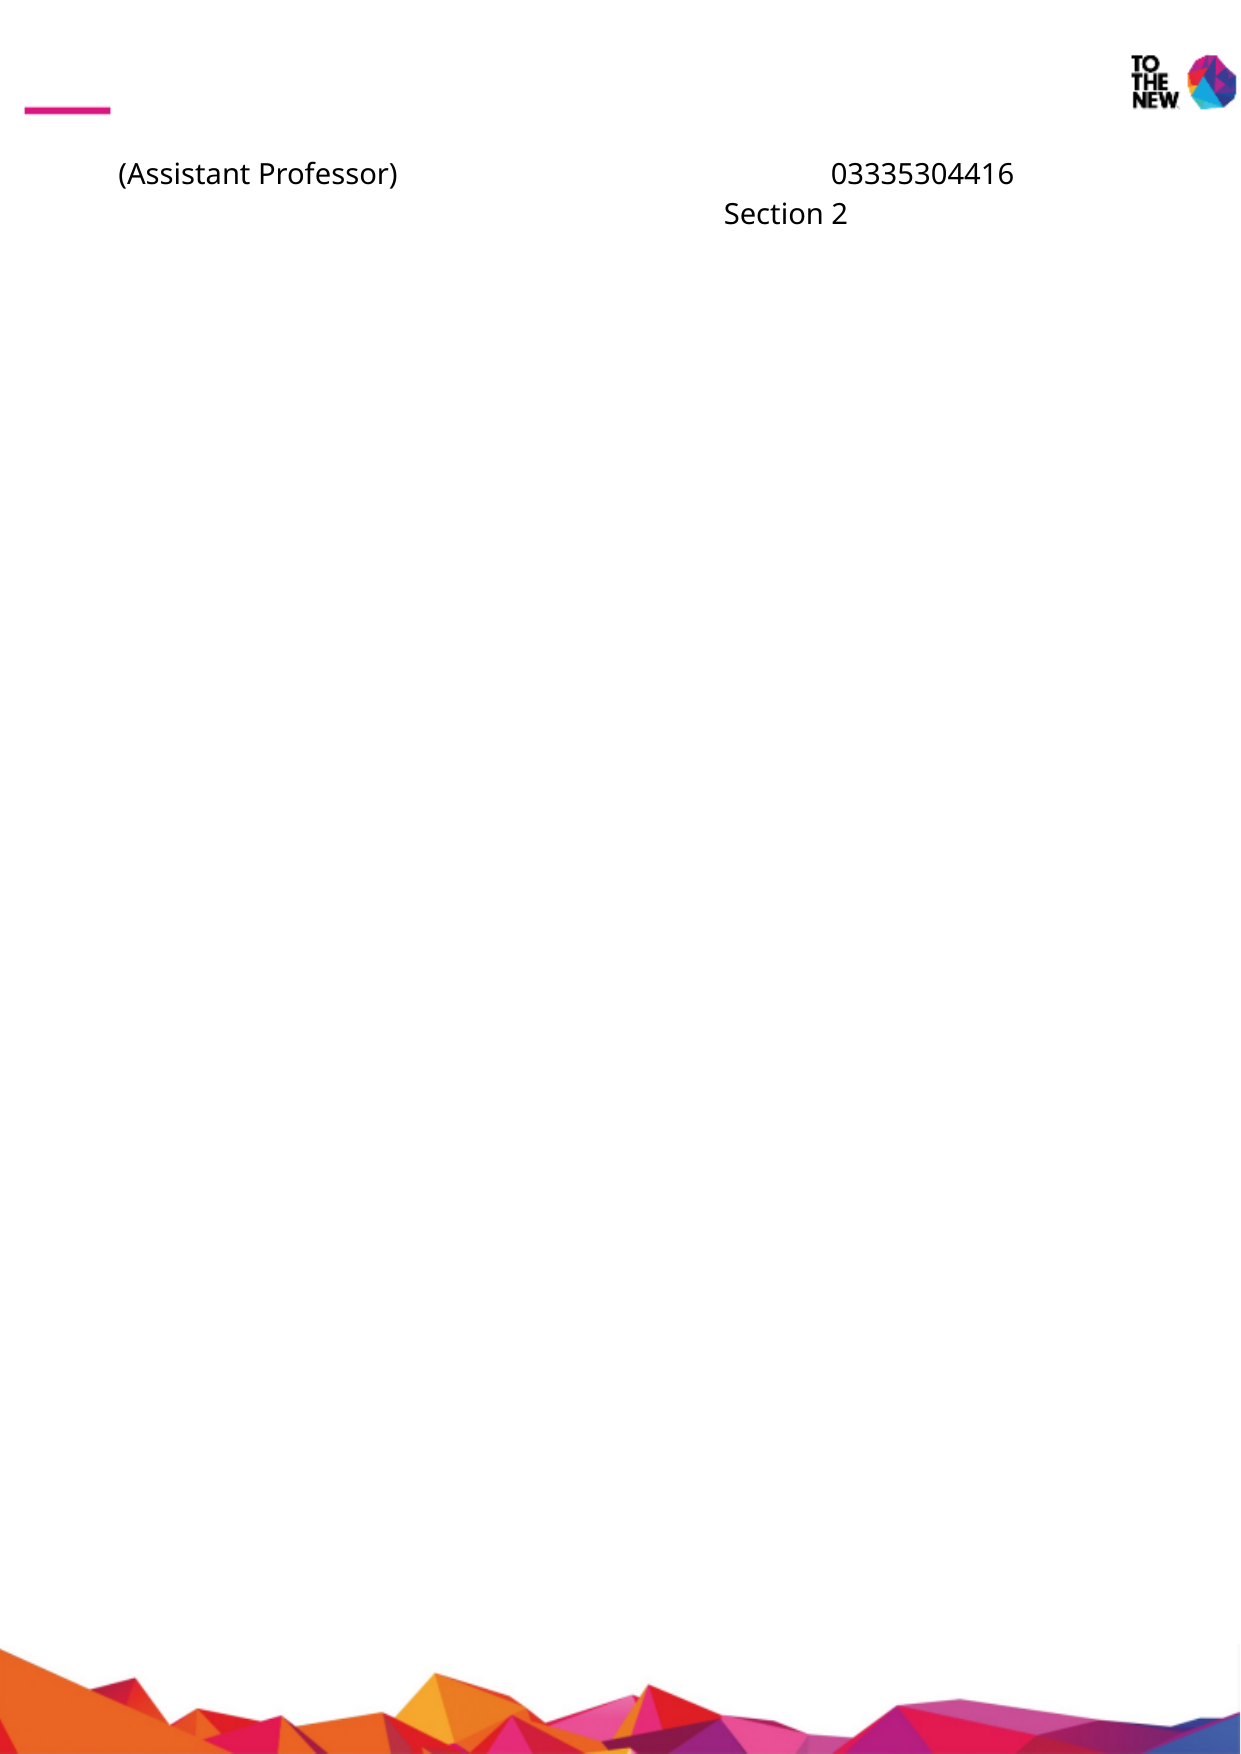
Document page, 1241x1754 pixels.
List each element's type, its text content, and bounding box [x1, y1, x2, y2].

picture [0, 36, 1241, 127]
text Section 2 [118, 193, 1122, 233]
text (Assistant Professor) 03335304416 [118, 153, 1122, 193]
picture [0, 1644, 1241, 1754]
